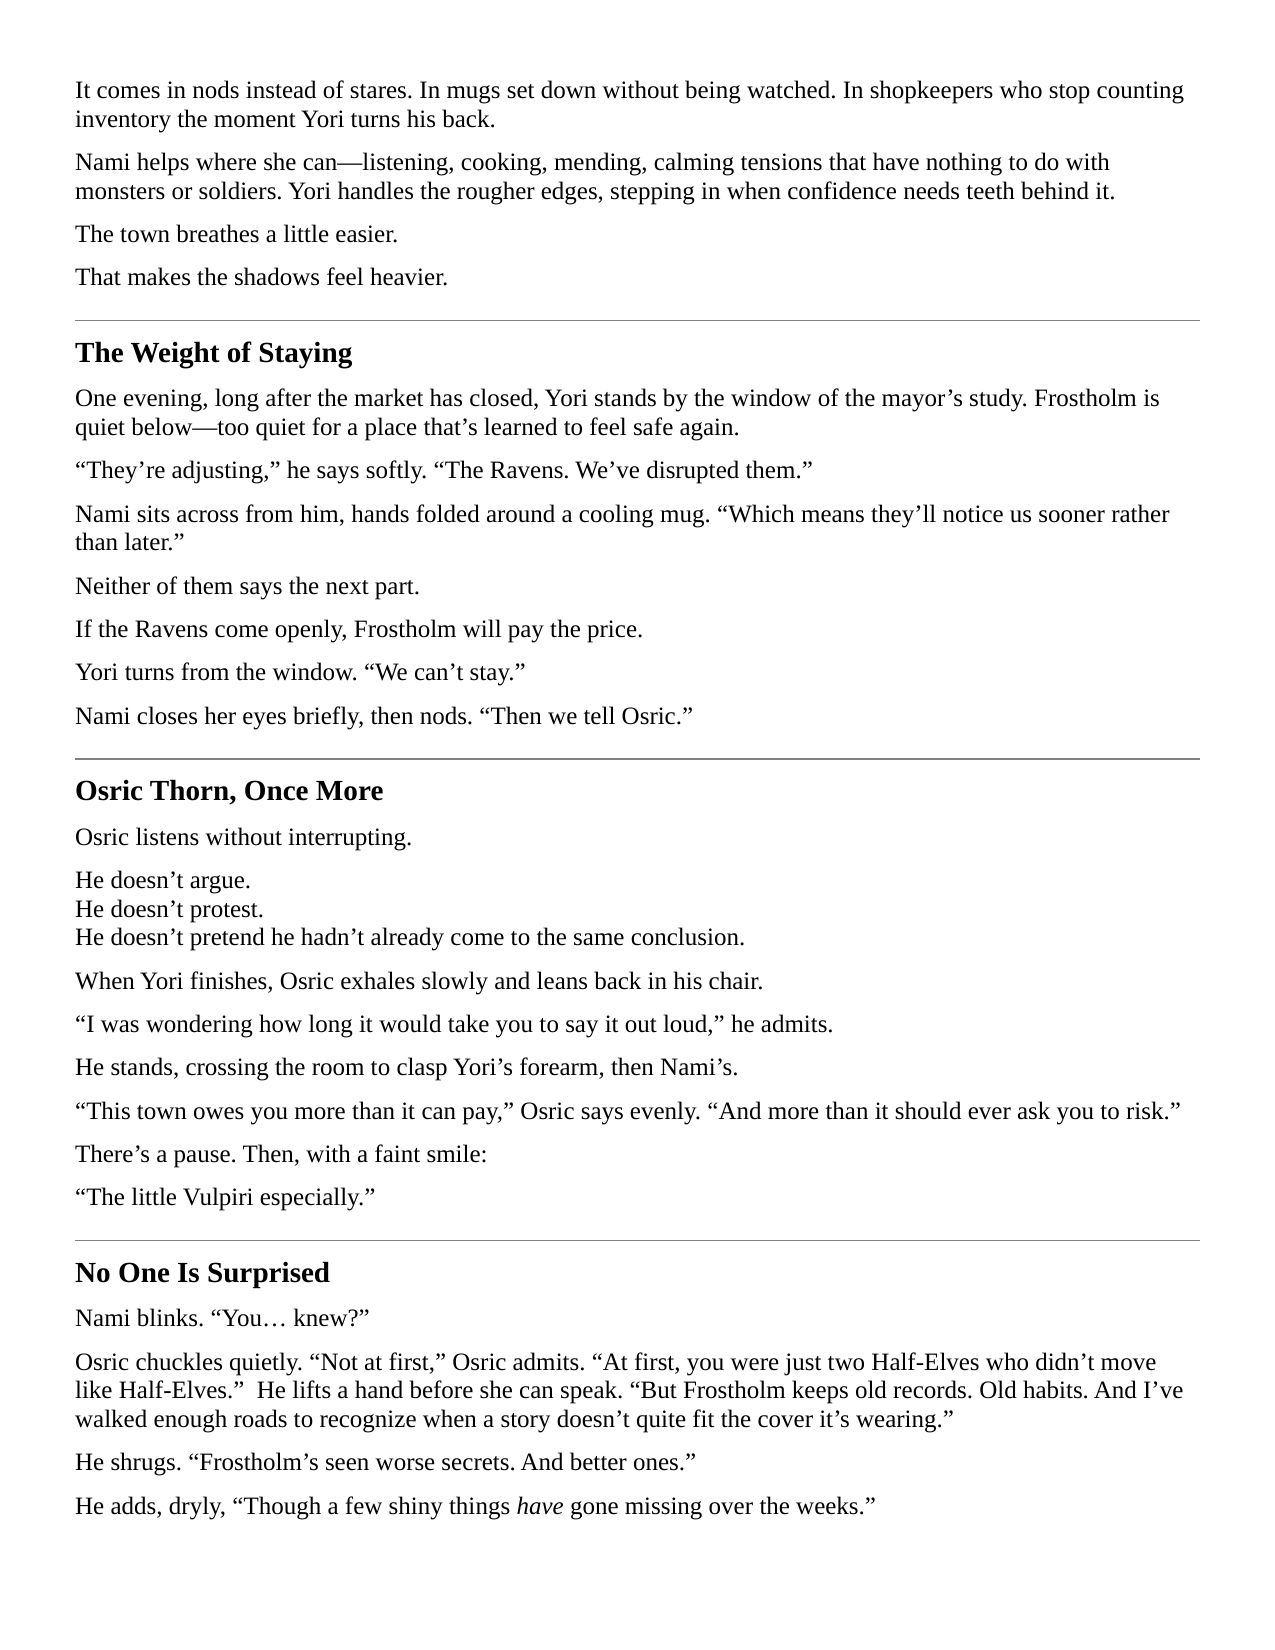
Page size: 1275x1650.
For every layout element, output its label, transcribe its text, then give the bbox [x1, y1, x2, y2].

text Osric chuckles quietly. “Not at first,” Osric admits. “At first, you were just two Half-Elves who didn’t move like Half-Elves.” He lifts a hand before she can speak. “But Frostholm keeps old records. Old habits. And I’ve walked enough roads to recognize when a story doesn’t quite fit the cover it’s wearing.” [75, 1347, 1200, 1433]
text The town breathes a little easier. [75, 219, 1200, 248]
text Nami blinks. “You… knew?” [75, 1303, 1200, 1332]
subtitle The Weight of Staying [75, 335, 1200, 369]
text “This town owes you more than it can pay,” Osric says evenly. “And more than it should ever ask you to risk.” [75, 1096, 1200, 1124]
text That makes the shadows feel heavier. [75, 262, 1200, 291]
text “The little Vulpiri especially.” [75, 1182, 1200, 1211]
text He doesn’t argue. He doesn’t protest. He doesn’t pretend he hadn’t already come to the same conclusion. [75, 865, 1200, 951]
text One evening, long after the market has closed, Yori stands by the window of the mayor’s study. Frostholm is quiet below—too quiet for a place that’s learned to feel safe again. [75, 383, 1200, 441]
text Yori turns from the window. “We can’t stay.” [75, 657, 1200, 686]
text Nami helps where she can—listening, cooking, mending, calming tensions that have nothing to do with monsters or soldiers. Yori handles the rougher edges, stepping in when confidence needs teeth behind it. [75, 147, 1200, 204]
subtitle No One Is Surprised [75, 1255, 1200, 1289]
text Nami sits across from him, hands folded around a cooling mug. “Which means they’ll notice us sooner rather than later.” [75, 499, 1200, 556]
text When Yori finishes, Osric exhales slowly and leans back in his chair. [75, 966, 1200, 994]
text Nami closes her eyes briefly, then nods. “Then we tell Osric.” [75, 701, 1200, 729]
text He shrugs. “Frostholm’s seen worse secrets. And better ones.” [75, 1447, 1200, 1476]
text Osric listens without interrupting. [75, 822, 1200, 850]
text If the Ravens come openly, Frostholm will pay the price. [75, 614, 1200, 643]
text “I was wondering how long it would take you to say it out loud,” he admits. [75, 1009, 1200, 1038]
text He adds, dryly, “Though a few shiny things have gone missing over the weeks.” [75, 1491, 1200, 1519]
text Neither of them says the next part. [75, 571, 1200, 599]
subtitle Osric Thorn, Once More [75, 773, 1200, 807]
text It comes in nods instead of stares. In mugs set down without being watched. In shopkeepers who stop counting inventory the moment Yori turns his back. [75, 75, 1200, 132]
text There’s a pause. Then, with a faint smile: [75, 1139, 1200, 1168]
text “They’re adjusting,” he says softly. “The Ravens. We’ve disrupted them.” [75, 455, 1200, 484]
text He stands, crossing the room to clasp Yori’s forearm, then Nami’s. [75, 1052, 1200, 1081]
